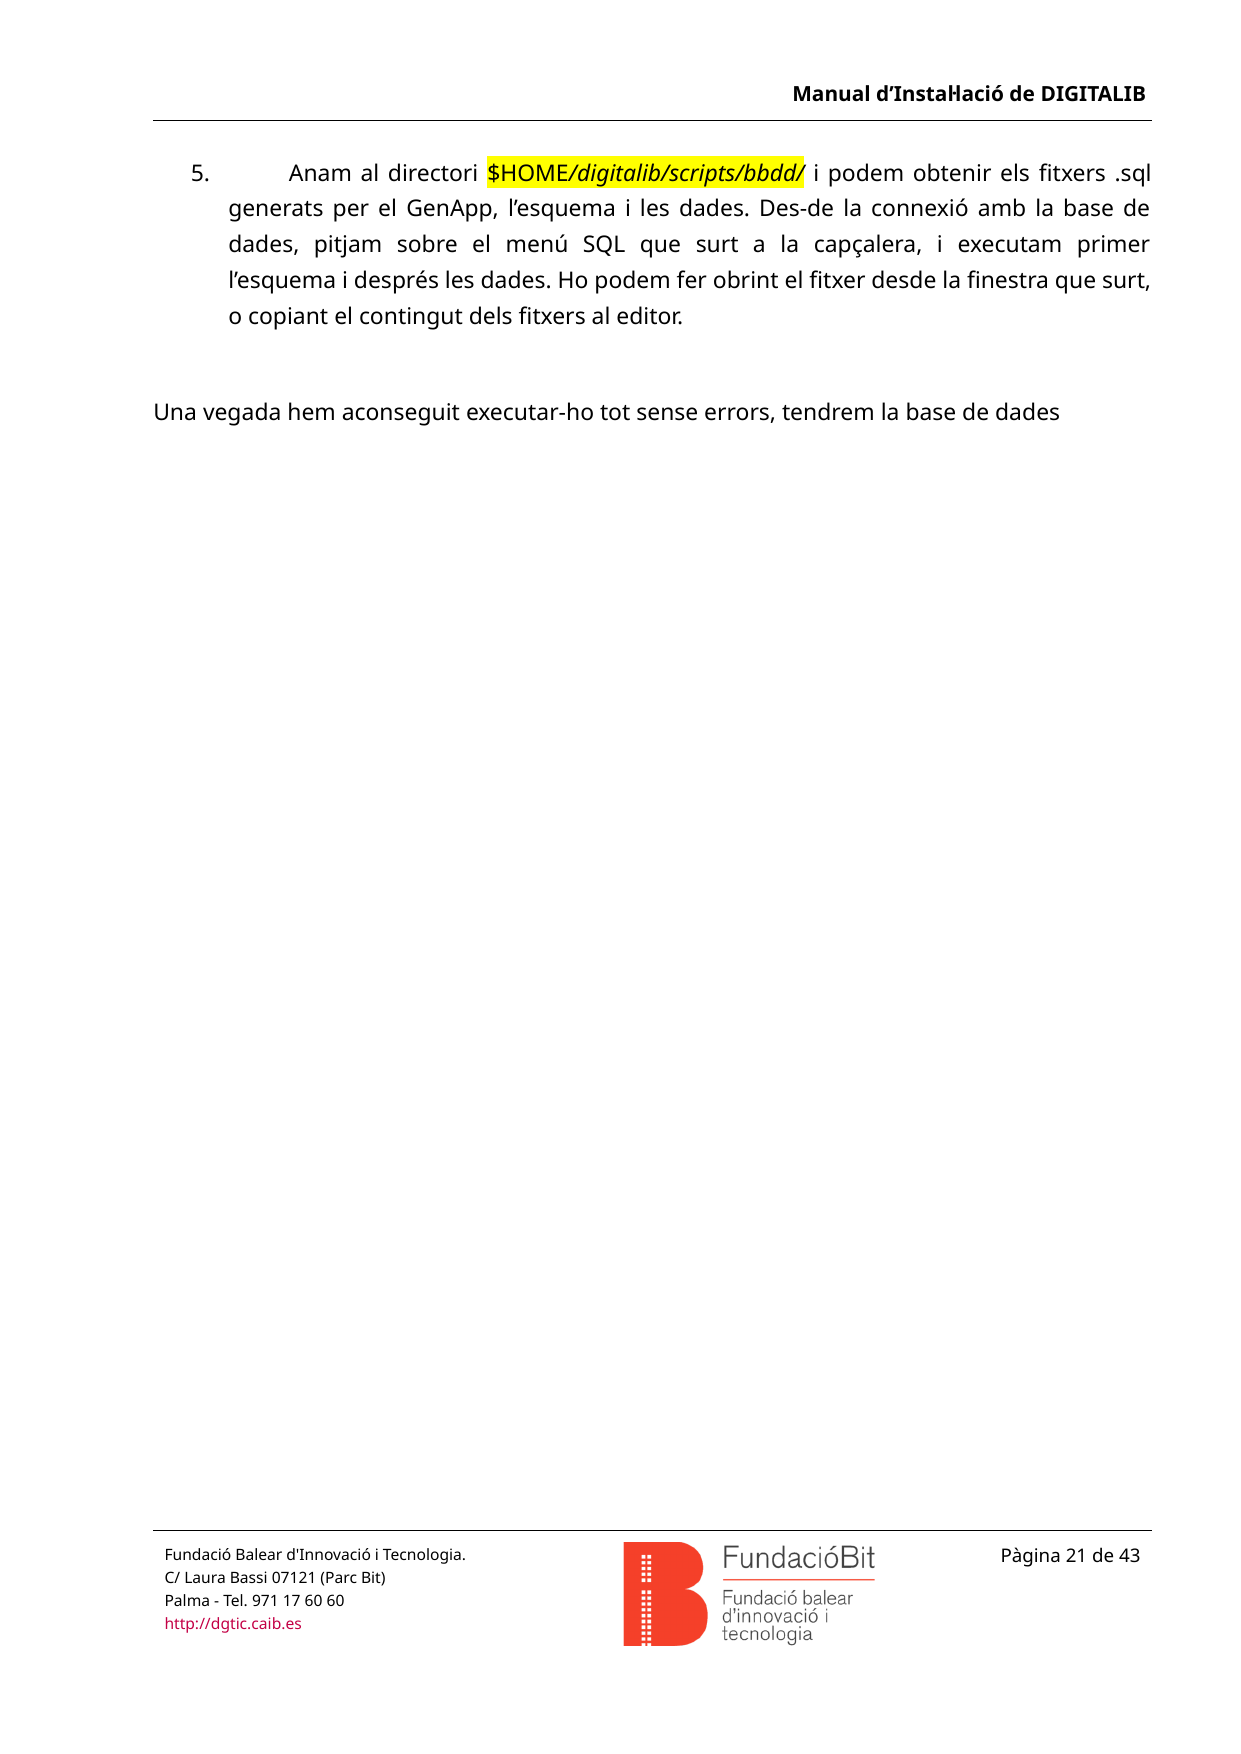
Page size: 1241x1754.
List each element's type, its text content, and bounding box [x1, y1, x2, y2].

list Anam al directori $HOME/digitalib/scripts/bbdd/ i podem obtenir els fitxers .sql generats per el GenApp, l’esquema i les dades. Des-de la connexió amb la base de dades, pitjam sobre el menú SQL que surt a la capçalera, i executam primer l’esquema i després les dades. Ho podem fer obrint el fitxer desde la finestra que surt, o copiant el contingut dels fitxers al editor. [191, 156, 1152, 331]
text Una vegada hem aconseguit executar-ho tot sense errors, tendrem la base de dades [153, 396, 1152, 427]
picture [623, 1542, 875, 1646]
